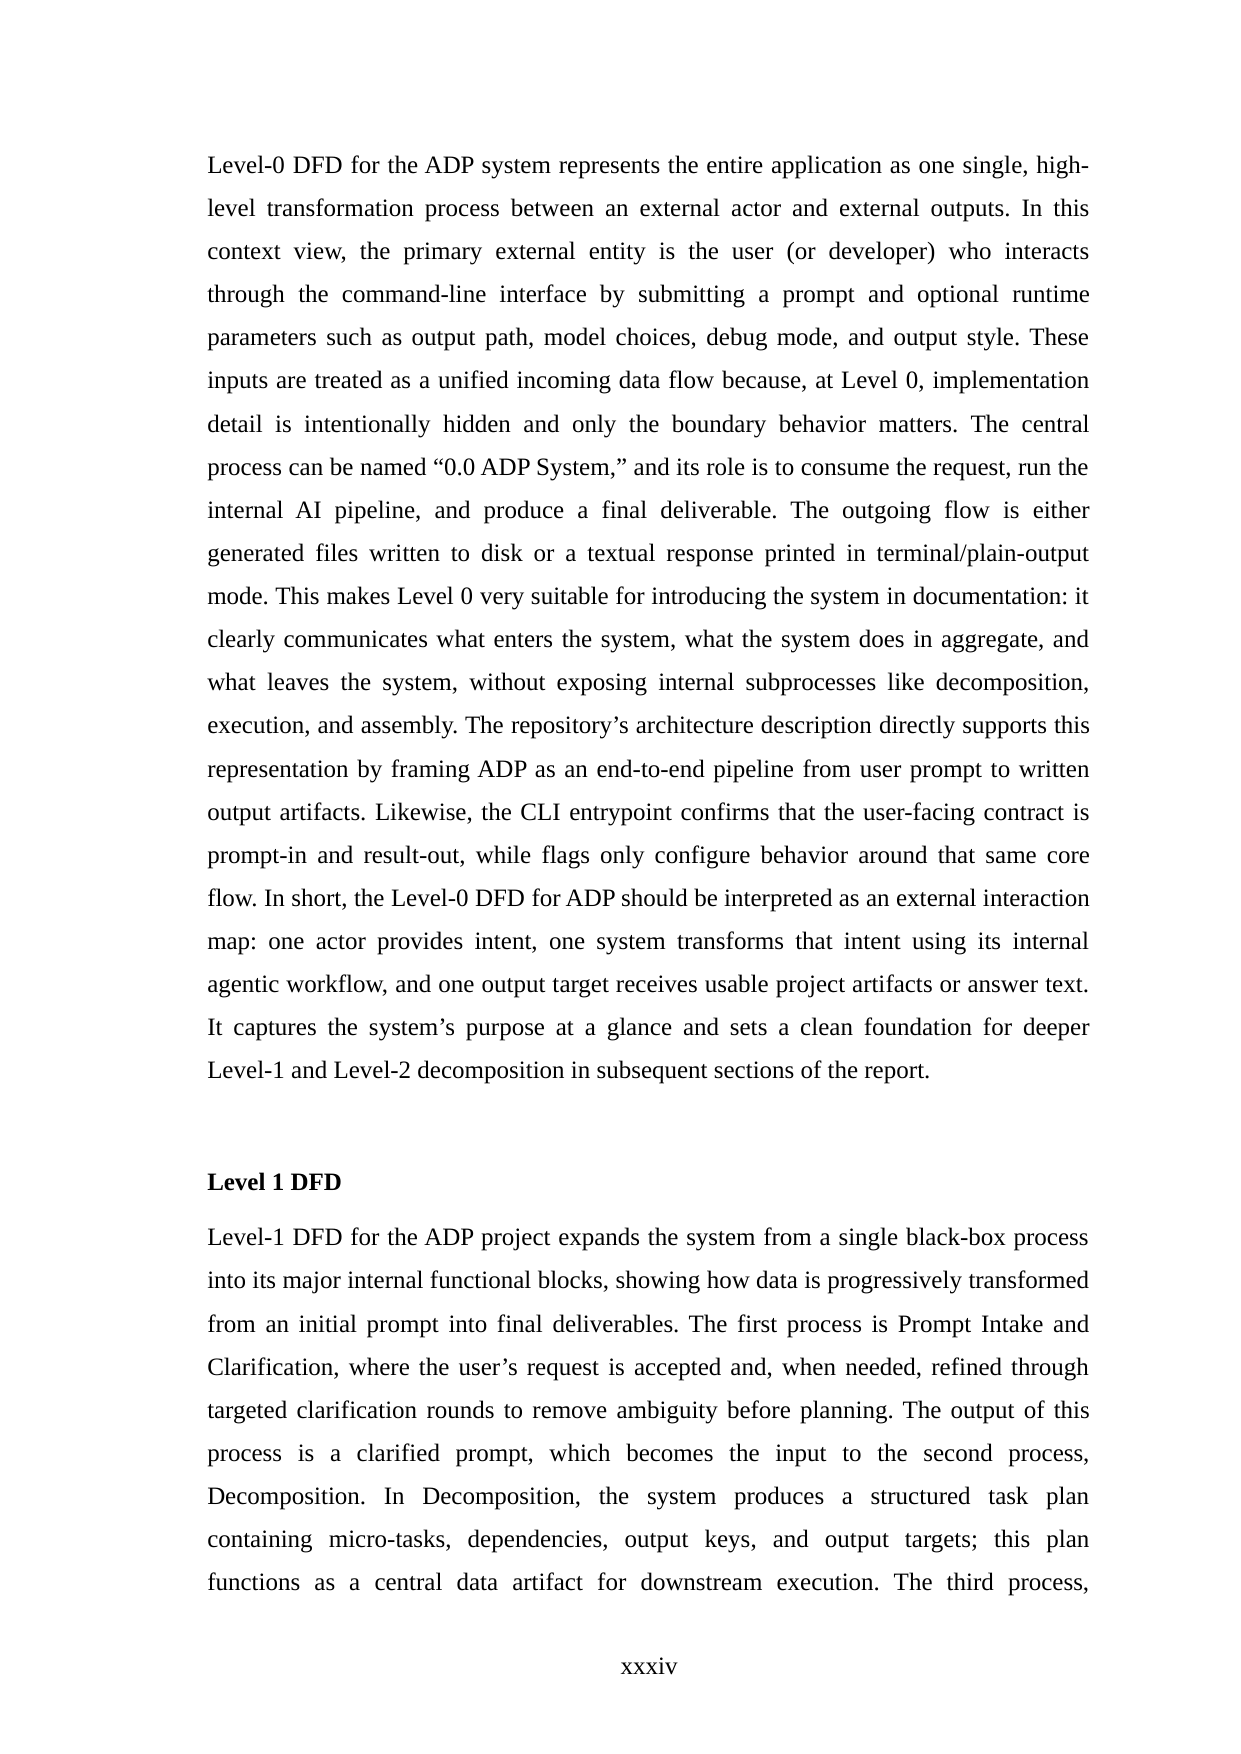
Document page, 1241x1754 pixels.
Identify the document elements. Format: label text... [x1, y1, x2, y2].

text Level-0 DFD for the ADP system represents the entire application as one single, high-level transformation process between an external actor and external outputs. In this context view, the primary external entity is the user (or developer) who interacts through the command-line interface by submitting a prompt and optional runtime parameters such as output path, model choices, debug mode, and output style. These inputs are treated as a unified incoming data flow because, at Level 0, implementation detail is intentionally hidden and only the boundary behavior matters. The central process can be named “0.0 ADP System,” and its role is to consume the request, run the internal AI pipeline, and produce a final deliverable. The outgoing flow is either generated files written to disk or a textual response printed in terminal/plain-output mode. This makes Level 0 very suitable for introducing the system in documentation: it clearly communicates what enters the system, what the system does in aggregate, and what leaves the system, without exposing internal subprocesses like decomposition, execution, and assembly. The repository’s architecture description directly supports this representation by framing ADP as an end-to-end pipeline from user prompt to written output artifacts. Likewise, the CLI entrypoint confirms that the user-facing contract is prompt-in and result-out, while flags only configure behavior around that same core flow. In short, the Level-0 DFD for ADP should be interpreted as an external interaction map: one actor provides intent, one system transforms that intent using its internal agentic workflow, and one output target receives usable project artifacts or answer text. It captures the system’s purpose at a glance and sets a clean foundation for deeper Level-1 and Level-2 decomposition in subsequent sections of the report. [207, 150, 1091, 1084]
text Level-1 DFD for the ADP project expands the system from a single black-box process into its major internal functional blocks, showing how data is progressively transformed from an initial prompt into final deliverables. The first process is Prompt Intake and Clarification, where the user’s request is accepted and, when needed, refined through targeted clarification rounds to remove ambiguity before planning. The output of this process is a clarified prompt, which becomes the input to the second process, Decomposition. In Decomposition, the system produces a structured task plan containing micro-tasks, dependencies, output keys, and output targets; this plan functions as a central data artifact for downstream execution. The third process, [207, 1222, 1091, 1596]
text Level 1 DFD [207, 1167, 1091, 1196]
